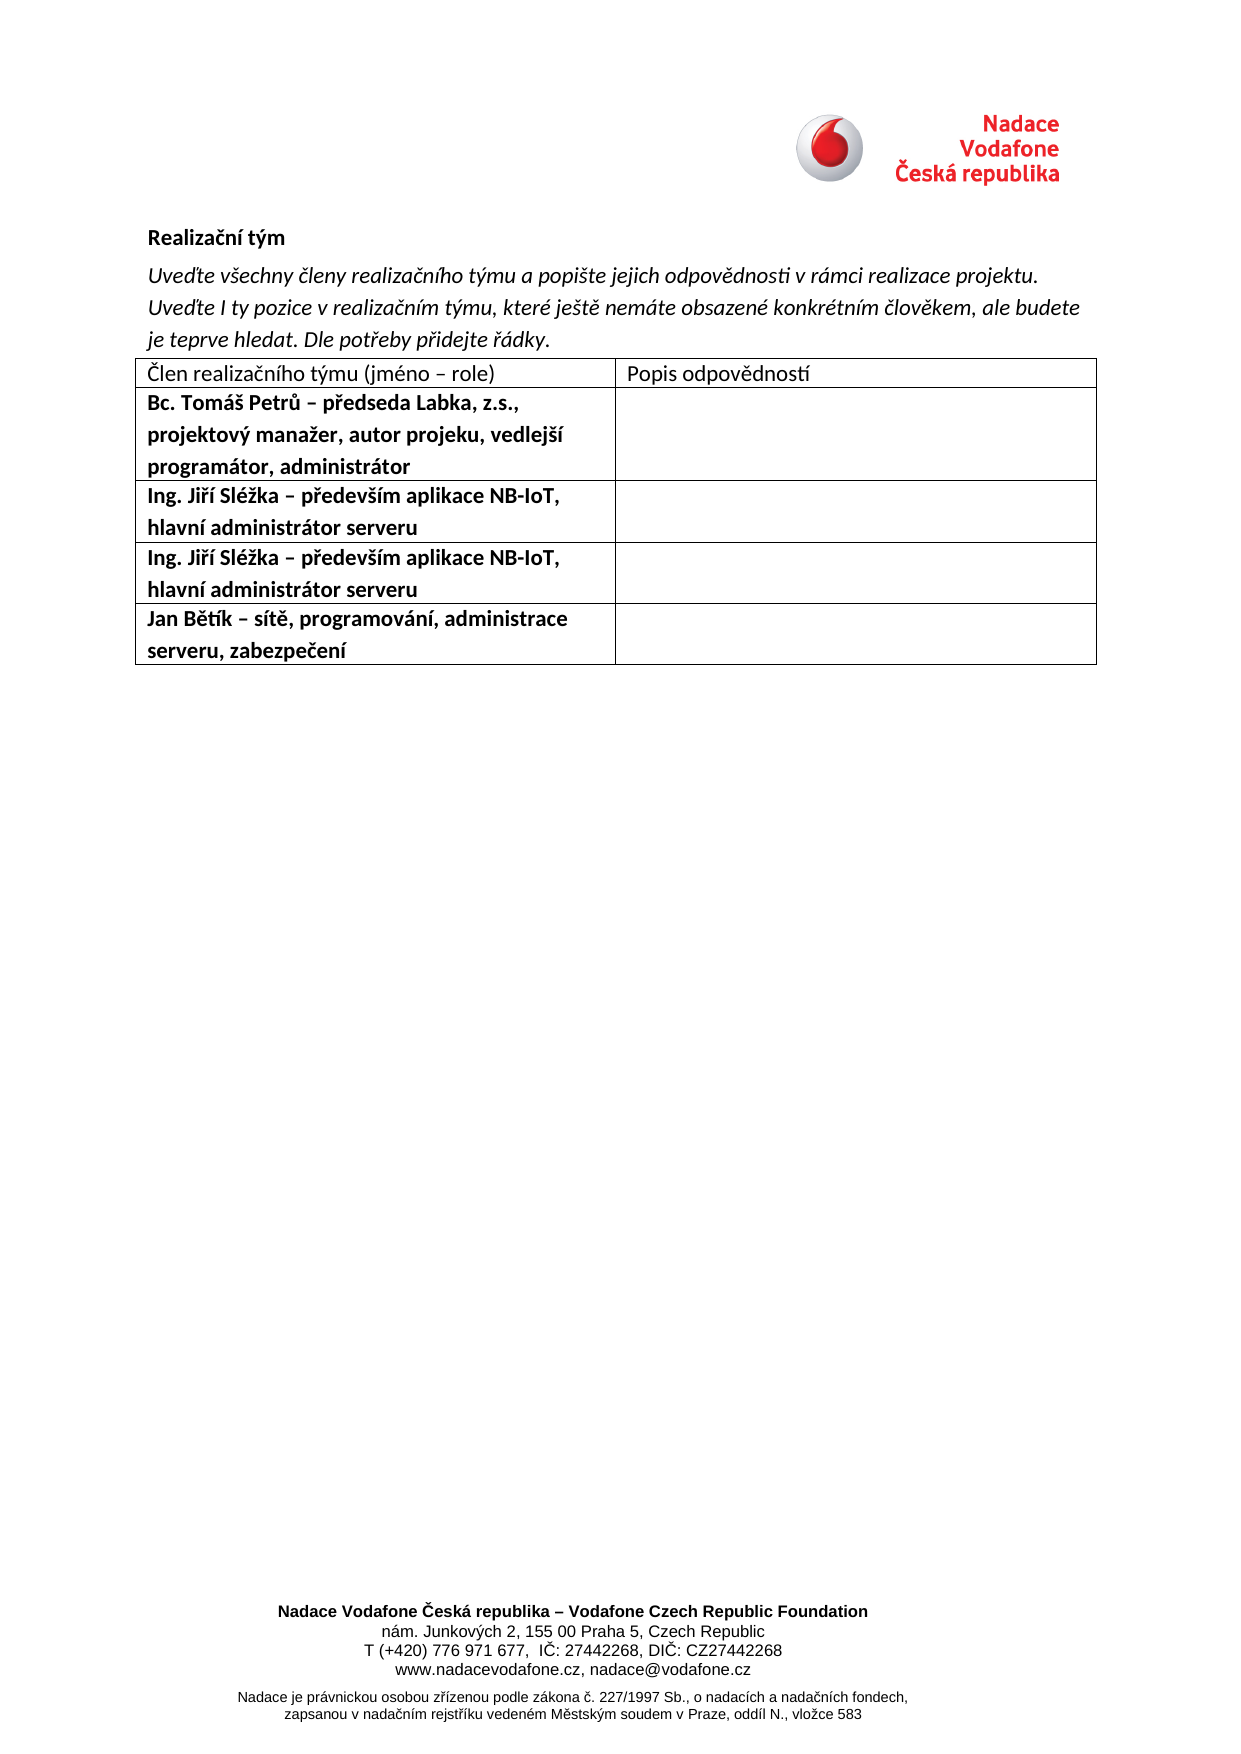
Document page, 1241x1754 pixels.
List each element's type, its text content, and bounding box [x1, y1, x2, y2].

text Uveďte všechny členy realizačního týmu a popište jejich odpovědnosti v rámci realizace projektu. Uveďte I ty pozice v realizačním týmu, které ještě nemáte obsazené konkrétním člověkem, ale budete je teprve hledat. Dle potřeby přidejte řádky. [148, 261, 1093, 354]
table_cell Jan Bětík – sítě, programování, administrace serveru, zabezpečení [136, 604, 615, 664]
table_cell Ing. Jiří Sléžka – především aplikace NB-IoT, hlavní administrátor serveru [136, 543, 615, 603]
table_cell [616, 543, 1096, 603]
table_header Člen realizačního týmu (jméno – role) [136, 359, 615, 387]
table_cell Ing. Jiří Sléžka – především aplikace NB-IoT, hlavní administrátor serveru [136, 481, 615, 542]
table_cell Bc. Tomáš Petrů – předseda Labka, z.s., projektový manažer, autor projeku, vedlejší programátor, administrátor [136, 388, 615, 480]
table_cell [616, 604, 1096, 664]
picture [762, 73, 1093, 223]
table_cell [616, 481, 1096, 542]
table_header Popis odpovědností [616, 359, 1096, 387]
subtitle Realizační tým [148, 223, 1093, 251]
table_cell [616, 388, 1096, 480]
